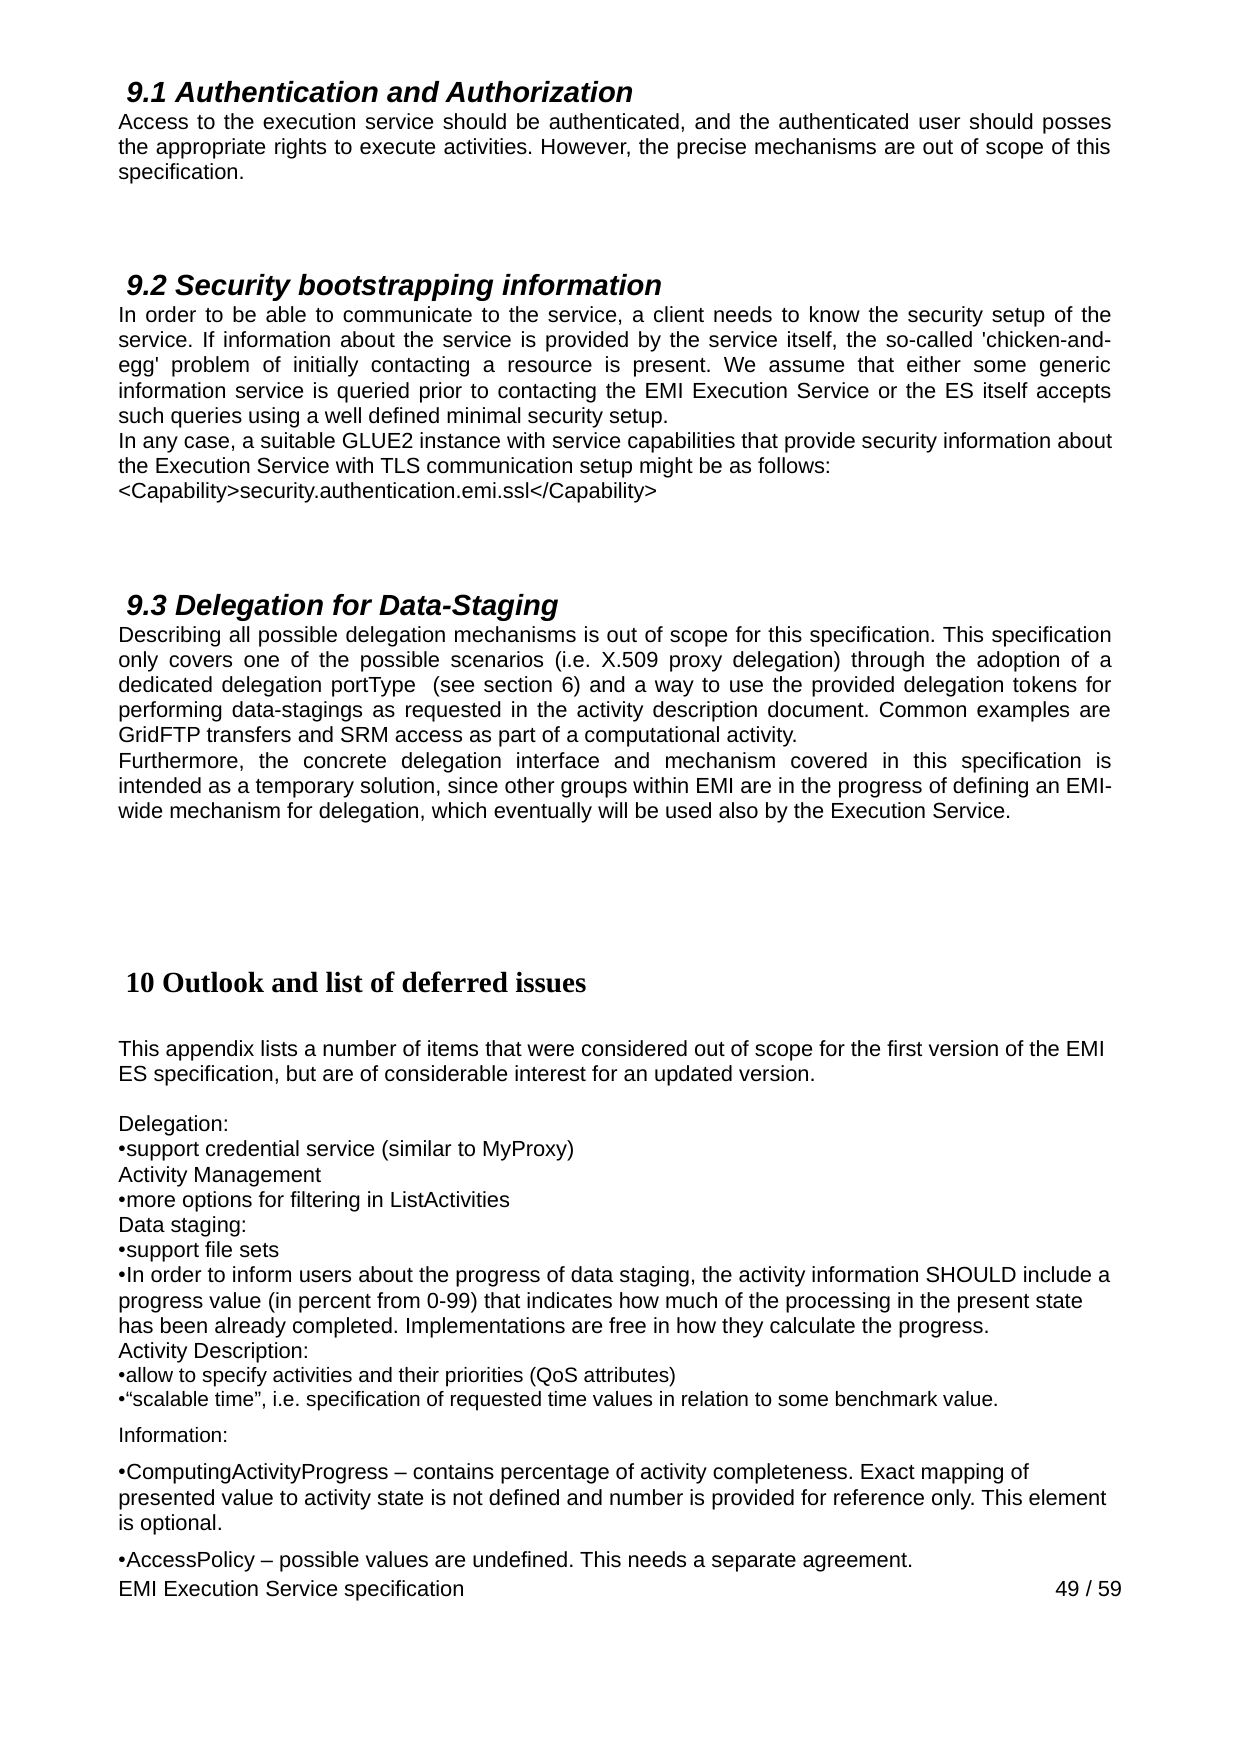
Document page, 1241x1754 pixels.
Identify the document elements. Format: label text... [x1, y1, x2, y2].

list ComputingActivityProgress – contains percentage of activity completeness. Exact mapping of presented value to activity state is not defined and number is provided for reference only. This element is optional. [118, 1459, 1122, 1535]
text Access to the execution service should be authenticated, and the authenticated user should posses the appropriate rights to execute activities. However, the precise mechanisms are out of scope of this specification. [118, 108, 1113, 184]
text Information: [118, 1423, 1122, 1447]
subtitle Delegation for Data-Staging [118, 588, 1122, 621]
list AccessPolicy – possible values are undefined. This needs a separate agreement. [118, 1547, 1122, 1572]
text <Capability>security.authentication.emi.ssl</Capability> [118, 478, 1113, 504]
list In order to inform users about the progress of data staging, the activity information SHOULD include a progress value (in percent from 0-99) that indicates how much of the processing in the present state has been already completed. Implementations are free in how they calculate the progress. [118, 1262, 1122, 1338]
list support credential service (similar to MyProxy) [118, 1136, 1122, 1161]
text Delegation: [118, 1111, 1122, 1136]
list support file sets [118, 1237, 1122, 1262]
list “scalable time”, i.e. specification of requested time values in relation to some benchmark value. [118, 1387, 1122, 1411]
subtitle Authentication and Authorization [118, 75, 1122, 108]
text In order to be able to communicate to the service, a client needs to know the security setup of the service. If information about the service is provided by the service itself, the so-called 'chicken-and-egg' problem of initially contacting a resource is present. We assume that either some generic information service is queried prior to contacting the EMI Execution Service or the ES itself accepts such queries using a well defined minimal security setup. [118, 302, 1113, 428]
text Data staging: [118, 1212, 1122, 1237]
subtitle Outlook and list of deferred issues [118, 965, 1122, 998]
text Activity Management [118, 1161, 1122, 1187]
text This appendix lists a number of items that were considered out of scope for the first version of the EMI ES specification, but are of considerable interest for an updated version. [118, 1035, 1122, 1086]
subtitle Security bootstrapping information [118, 268, 1122, 302]
text In any case, a suitable GLUE2 instance with service capabilities that provide security information about the Execution Service with TLS communication setup might be as follows: [118, 428, 1113, 478]
list allow to specify activities and their priorities (QoS attributes) [118, 1363, 1122, 1387]
list more options for filtering in ListActivities [118, 1187, 1122, 1212]
text Furthermore, the concrete delegation interface and mechanism covered in this specification is intended as a temporary solution, since other groups within EMI are in the progress of defining an EMI-wide mechanism for delegation, which eventually will be used also by the Execution Service. [118, 747, 1113, 823]
text Activity Description: [118, 1338, 1122, 1363]
text Describing all possible delegation mechanisms is out of scope for this specification. This specification only covers one of the possible scenarios (i.e. X.509 proxy delegation) through the adoption of a dedicated delegation portType (see section 6) and a way to use the provided delegation tokens for performing data-stagings as requested in the activity description document. Common examples are GridFTP transfers and SRM access as part of a computational activity. [118, 621, 1113, 747]
